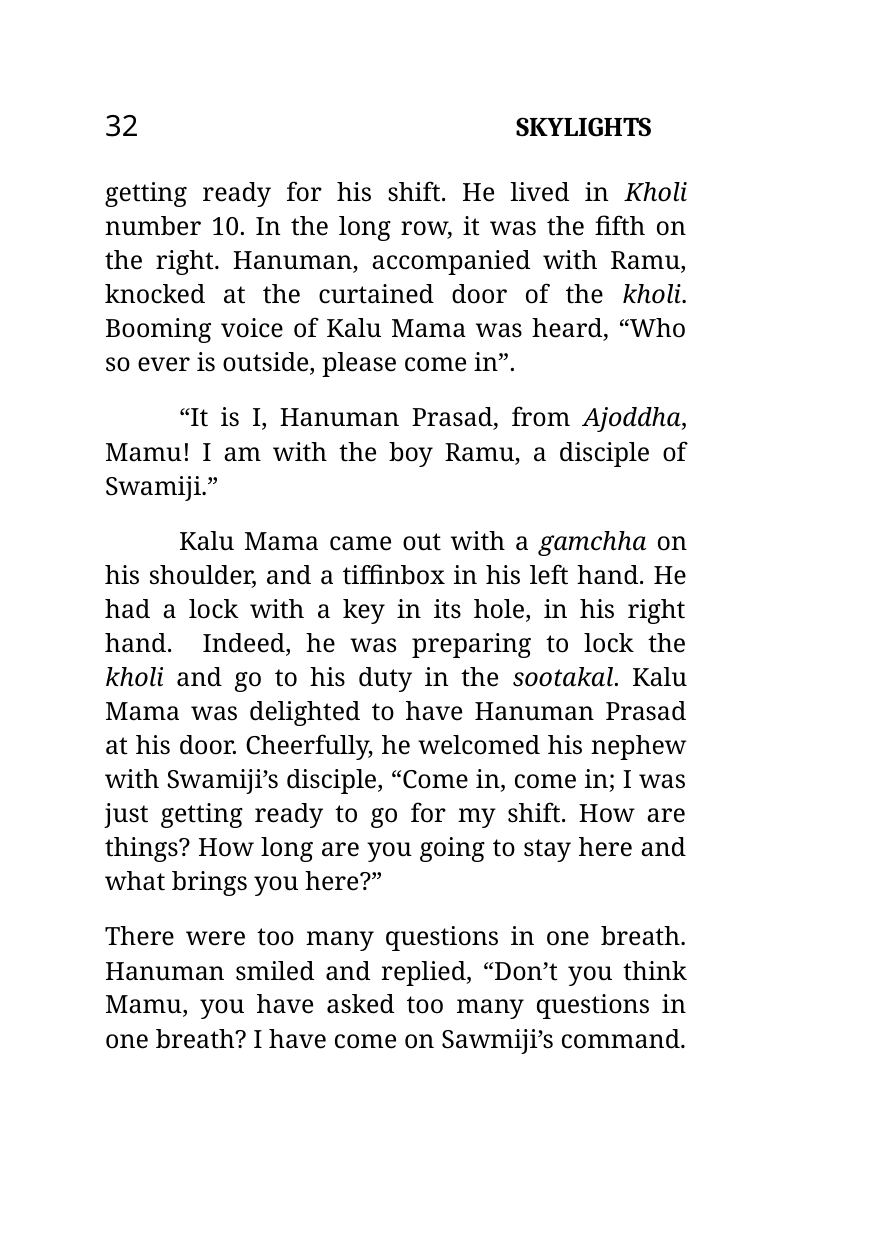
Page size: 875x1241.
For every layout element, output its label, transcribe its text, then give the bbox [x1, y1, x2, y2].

text There were too many questions in one breath. Hanuman smiled and replied, “Don’t you think Mamu, you have asked too many questions in one breath? I have come on Sawmiji’s command. [105, 919, 687, 1055]
text Kalu Mama came out with a gamchha on his shoulder, and a tiffinbox in his left hand. He had a lock with a key in its hole, in his right hand. Indeed, he was preparing to lock the kholi and go to his duty in the sootakal. Kalu Mama was delighted to have Hanuman Prasad at his door. Cheerfully, he welcomed his nephew with Swamiji’s disciple, “Come in, come in; I was just getting ready to go for my shift. How are things? How long are you going to stay here and what brings you here?” [105, 523, 687, 898]
text “It is I, Hanuman Prasad, from Ajoddha, Mamu! I am with the boy Ramu, a disciple of Swamiji.” [105, 400, 687, 502]
text getting ready for his shift. He lived in Kholi number 10. In the long row, it was the fifth on the right. Hanuman, accompanied with Ramu, knocked at the curtained door of the kholi. Booming voice of Kalu Mama was heard, “Who so ever is outside, please come in”. [105, 175, 687, 379]
